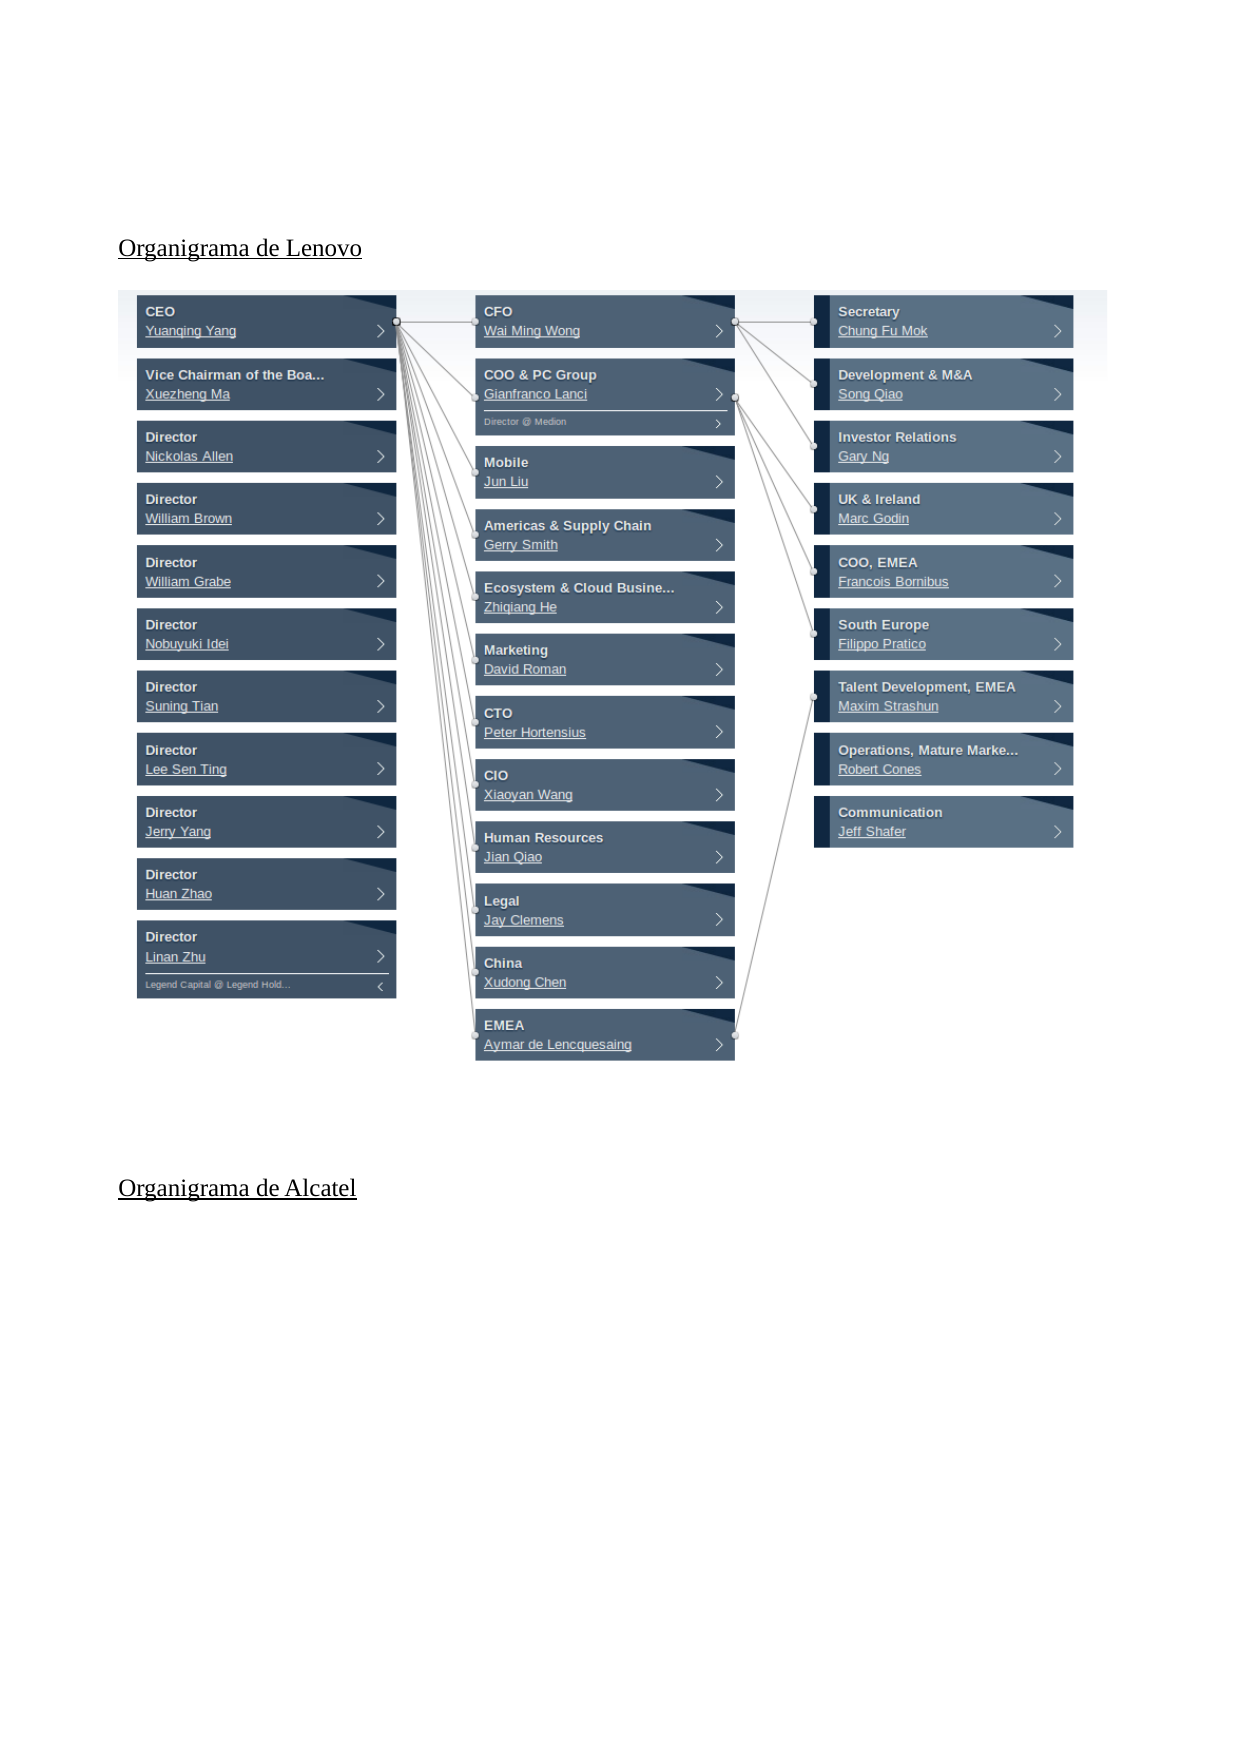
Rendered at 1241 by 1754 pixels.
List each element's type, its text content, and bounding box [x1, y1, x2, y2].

picture [118, 290, 1123, 1087]
text Organigrama de Lenovo [118, 233, 1122, 262]
text Organigrama de Alcatel [118, 1173, 1122, 1202]
